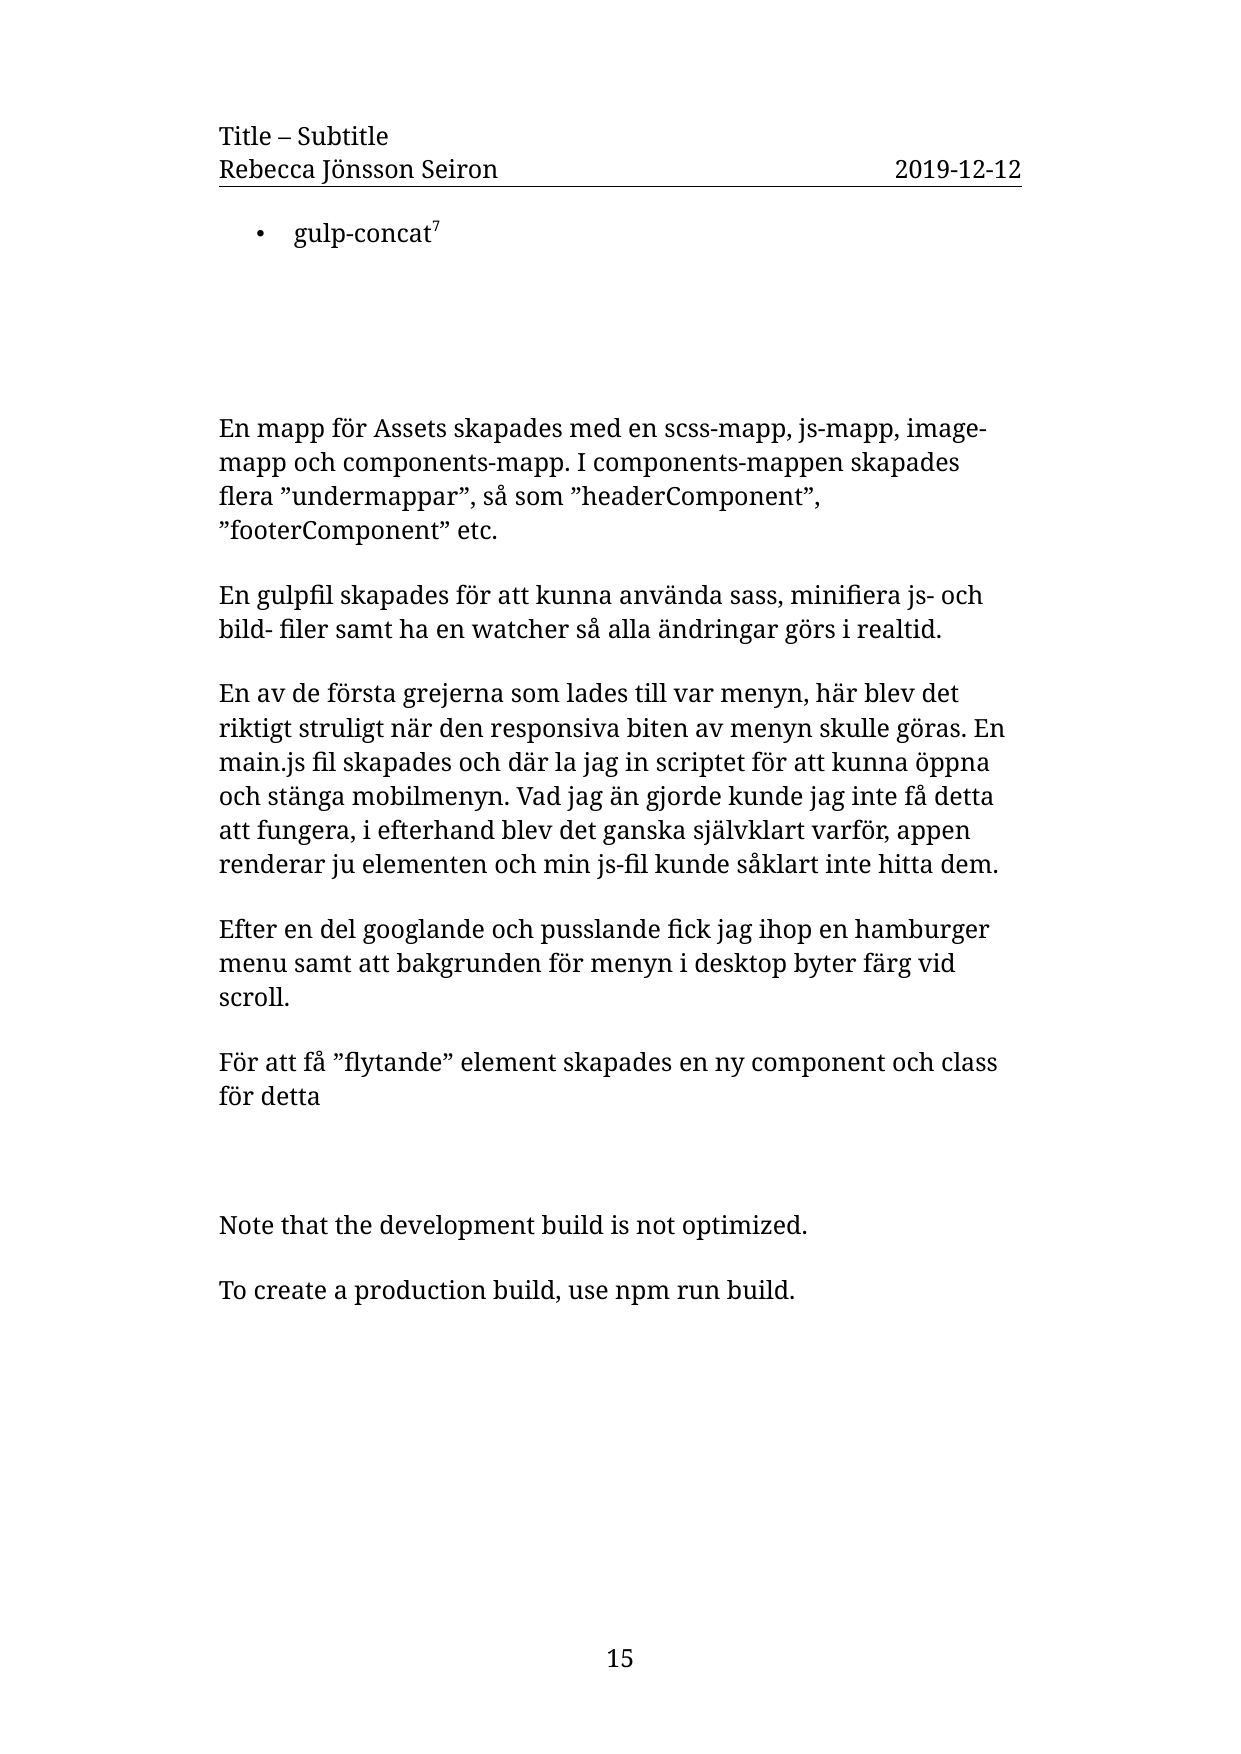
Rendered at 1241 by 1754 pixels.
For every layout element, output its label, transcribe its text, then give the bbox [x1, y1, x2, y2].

text En mapp för Assets skapades med en scss-mapp, js-mapp, image-mapp och components-mapp. I components-mappen skapades flera ”undermappar”, så som ”headerComponent”, ”footerComponent” etc. [218, 410, 1022, 547]
text Note that the development build is not optimized. [218, 1208, 1022, 1242]
text En gulpfil skapades för att kunna använda sass, minifiera js- och bild- filer samt ha en watcher så alla ändringar görs i realtid. [218, 577, 1022, 645]
text Efter en del googlande och pusslande fick jag ihop en hamburger menu samt att bakgrunden för menyn i desktop byter färg vid scroll. [218, 911, 1022, 1013]
text To create a production build, use npm run build. [218, 1273, 1022, 1307]
text En av de första grejerna som lades till var menyn, här blev det riktigt struligt när den responsiva biten av menyn skulle göras. En main.js fil skapades och där la jag in scriptet för att kunna öppna och stänga mobilmenyn. Vad jag än gjorde kunde jag inte få detta att fungera, i efterhand blev det ganska självklart varför, appen renderar ju elementen och min js-fil kunde såklart inte hitta dem. [218, 676, 1022, 881]
list gulp-concat7 [256, 216, 1022, 250]
text För att få ”flytande” element skapades en ny component och class för detta [218, 1044, 1022, 1112]
